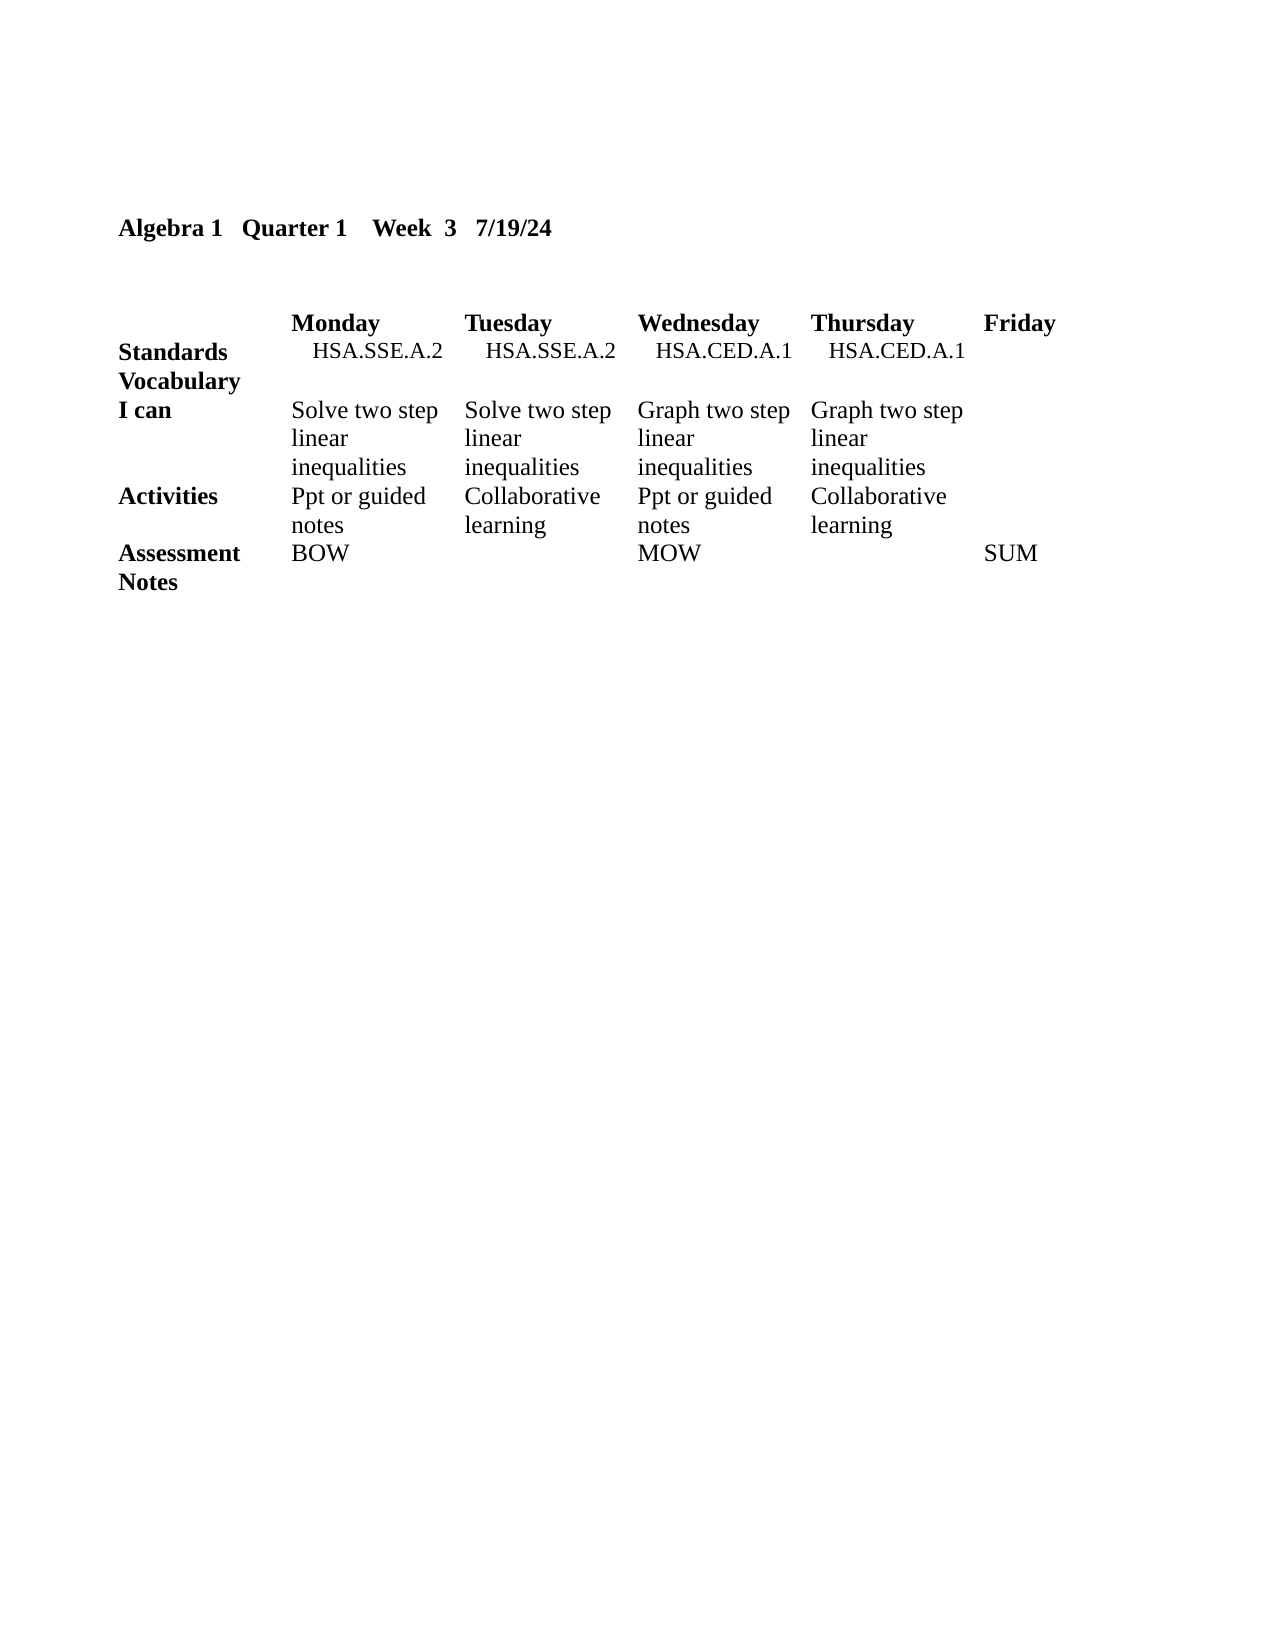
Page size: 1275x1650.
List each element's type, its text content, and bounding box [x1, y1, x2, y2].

table_header Wednesday [638, 309, 811, 337]
table_header Friday [984, 309, 1157, 337]
table_cell Solve two step linear inequalities [464, 395, 637, 481]
table_cell [464, 567, 637, 596]
table_cell Assessment [118, 539, 291, 567]
table_cell [811, 366, 984, 395]
table_header Thursday [811, 309, 984, 337]
table_cell [984, 481, 1157, 538]
table_header [118, 309, 291, 337]
table_cell [291, 567, 464, 596]
table_cell Vocabulary [118, 366, 291, 395]
table_cell HSA.CED.A.1 [638, 337, 811, 366]
table_cell HSA.CED.A.1 [811, 337, 984, 366]
table_cell [811, 567, 984, 596]
table_cell [638, 366, 811, 395]
table_cell Activities [118, 481, 291, 538]
table_cell Standards [118, 337, 291, 366]
table_header Tuesday [464, 309, 637, 337]
table_cell MOW [638, 539, 811, 567]
table_cell [464, 539, 637, 567]
table_cell Solve two step linear inequalities [291, 395, 464, 481]
table_cell HSA.SSE.A.2 [291, 337, 464, 366]
table_cell [291, 366, 464, 395]
table_cell [984, 337, 1157, 366]
table_cell Ppt or guided notes [638, 481, 811, 538]
table_cell [984, 395, 1157, 481]
table_cell Notes [118, 567, 291, 596]
table_cell [638, 567, 811, 596]
table_cell BOW [291, 539, 464, 567]
table_header Monday [291, 309, 464, 337]
table_cell Collaborative learning [811, 481, 984, 538]
text Algebra 1 Quarter 1 Week 3 7/19/24 [118, 213, 1157, 242]
table_cell Graph two step linear inequalities [811, 395, 984, 481]
table_cell HSA.SSE.A.2 [464, 337, 637, 366]
table_cell Ppt or guided notes [291, 481, 464, 538]
table_cell I can [118, 395, 291, 481]
table_cell Collaborative learning [464, 481, 637, 538]
table_cell [984, 567, 1157, 596]
table_cell [984, 366, 1157, 395]
table_cell [464, 366, 637, 395]
table_cell [811, 539, 984, 567]
table_cell Graph two step linear inequalities [638, 395, 811, 481]
table_cell SUM [984, 539, 1157, 567]
